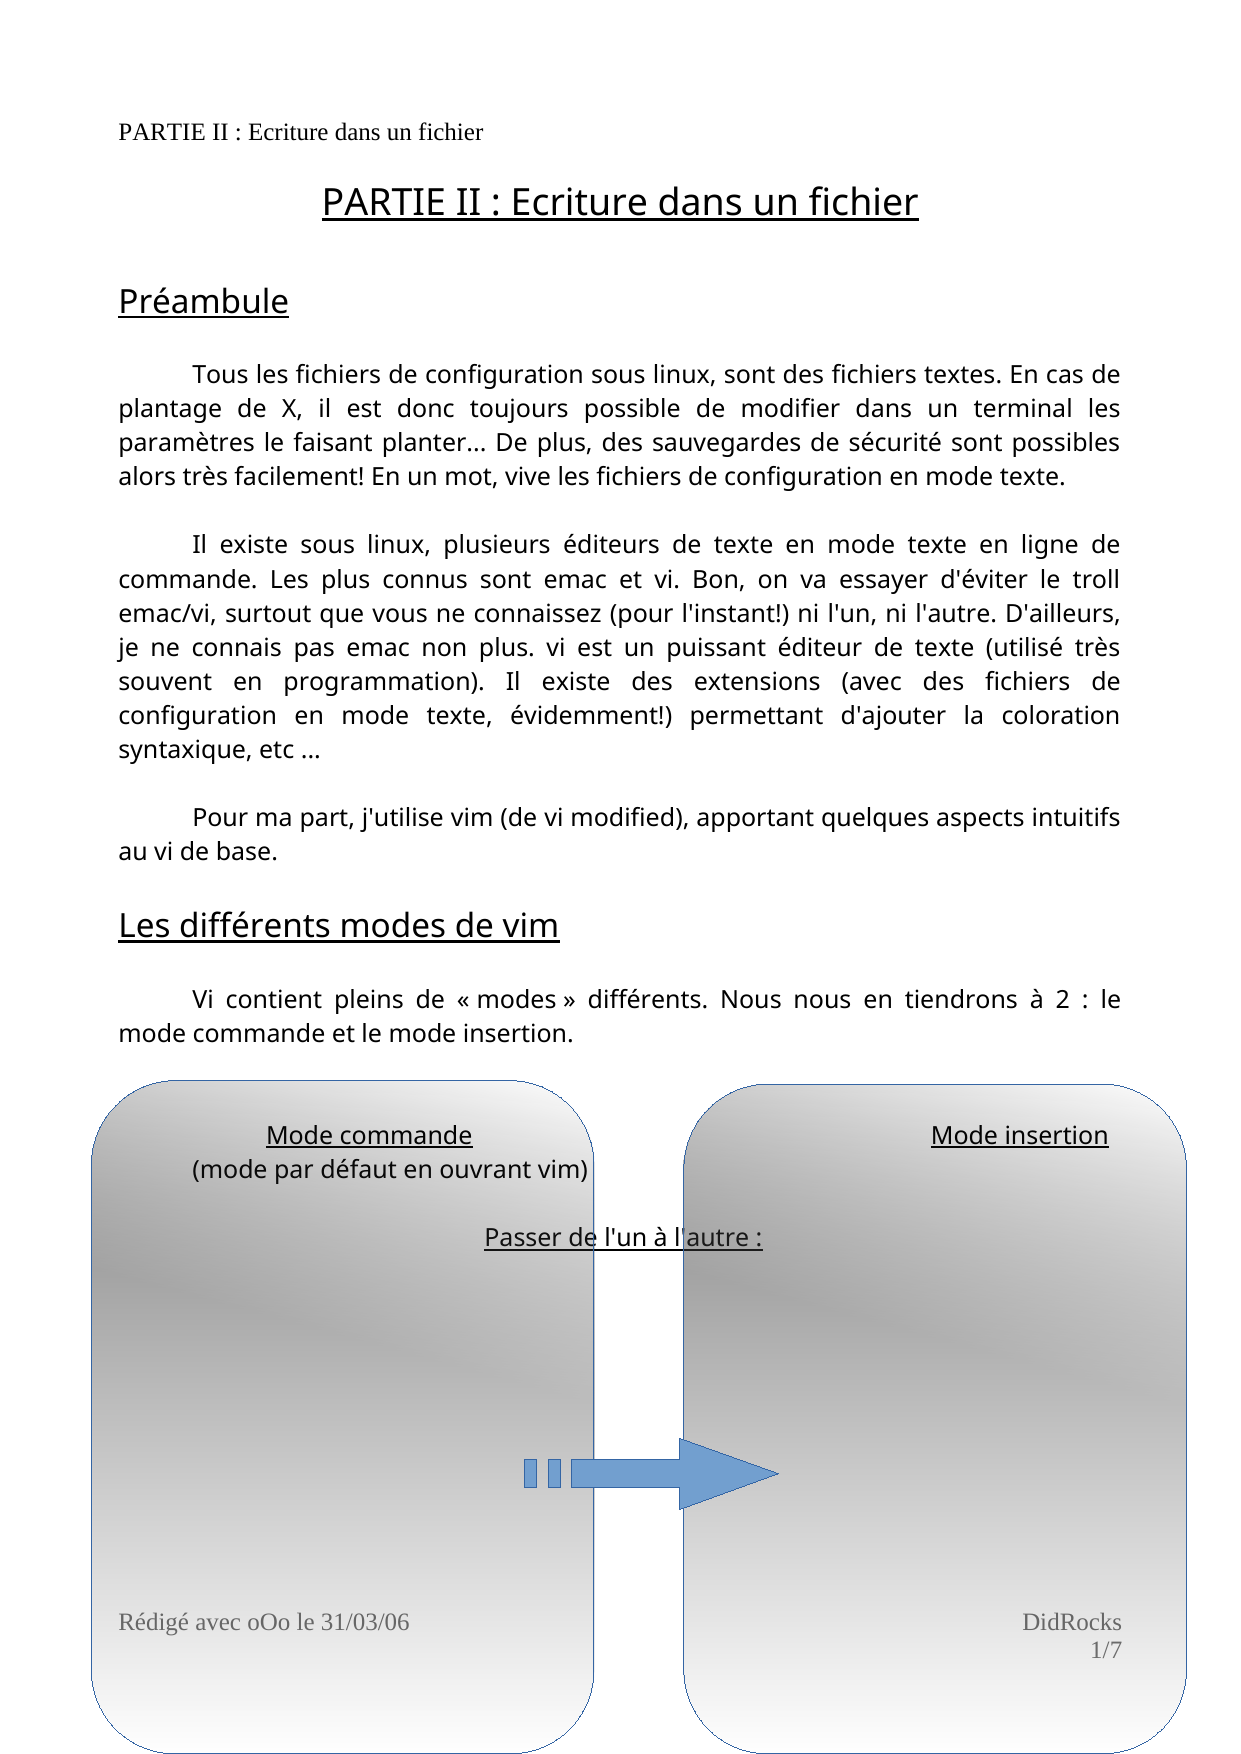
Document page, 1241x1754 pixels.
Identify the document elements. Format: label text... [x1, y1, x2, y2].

text Passer de l'un à l'autre : [595, 1220, 683, 1249]
text Pour ma part, j'utilise vim (de vi modified), apportant quelques aspects intuitifs au vi de base. [118, 800, 1122, 868]
text Préambule [118, 277, 1122, 323]
text Il existe sous linux, plusieurs éditeurs de texte en mode texte en ligne de commande. Les plus connus sont emac et vi. Bon, on va essayer d'éviter le troll emac/vi, surtout que vous ne connaissez (pour l'instant!) ni l'un, ni l'autre. D'ailleurs, je ne connais pas emac non plus. vi est un puissant éditeur de texte (utilisé très souvent en programmation). Il existe des extensions (avec des fichiers de configuration en mode texte, évidemment!) permettant d'ajouter la coloration syntaxique, etc ... [118, 527, 1122, 766]
text Les différents modes de vim [118, 902, 1122, 947]
text Mode commande Mode insertion [581, 1118, 699, 1152]
text PARTIE II : Ecriture dans un fichier [118, 175, 1122, 226]
text Tous les fichiers de configuration sous linux, sont des fichiers textes. En cas de plantage de X, il est donc toujours possible de modifier dans un terminal les paramètres le faisant planter... De plus, des sauvegardes de sécurité sont possibles alors très facilement! En un mot, vive les fichiers de configuration en mode texte. [118, 357, 1122, 493]
text (mode par défaut en ouvrant vim) [594, 1152, 685, 1186]
text Vi contient pleins de « modes » différents. Nous nous en tiendrons à 2 : le mode commande et le mode insertion. [118, 981, 1122, 1049]
